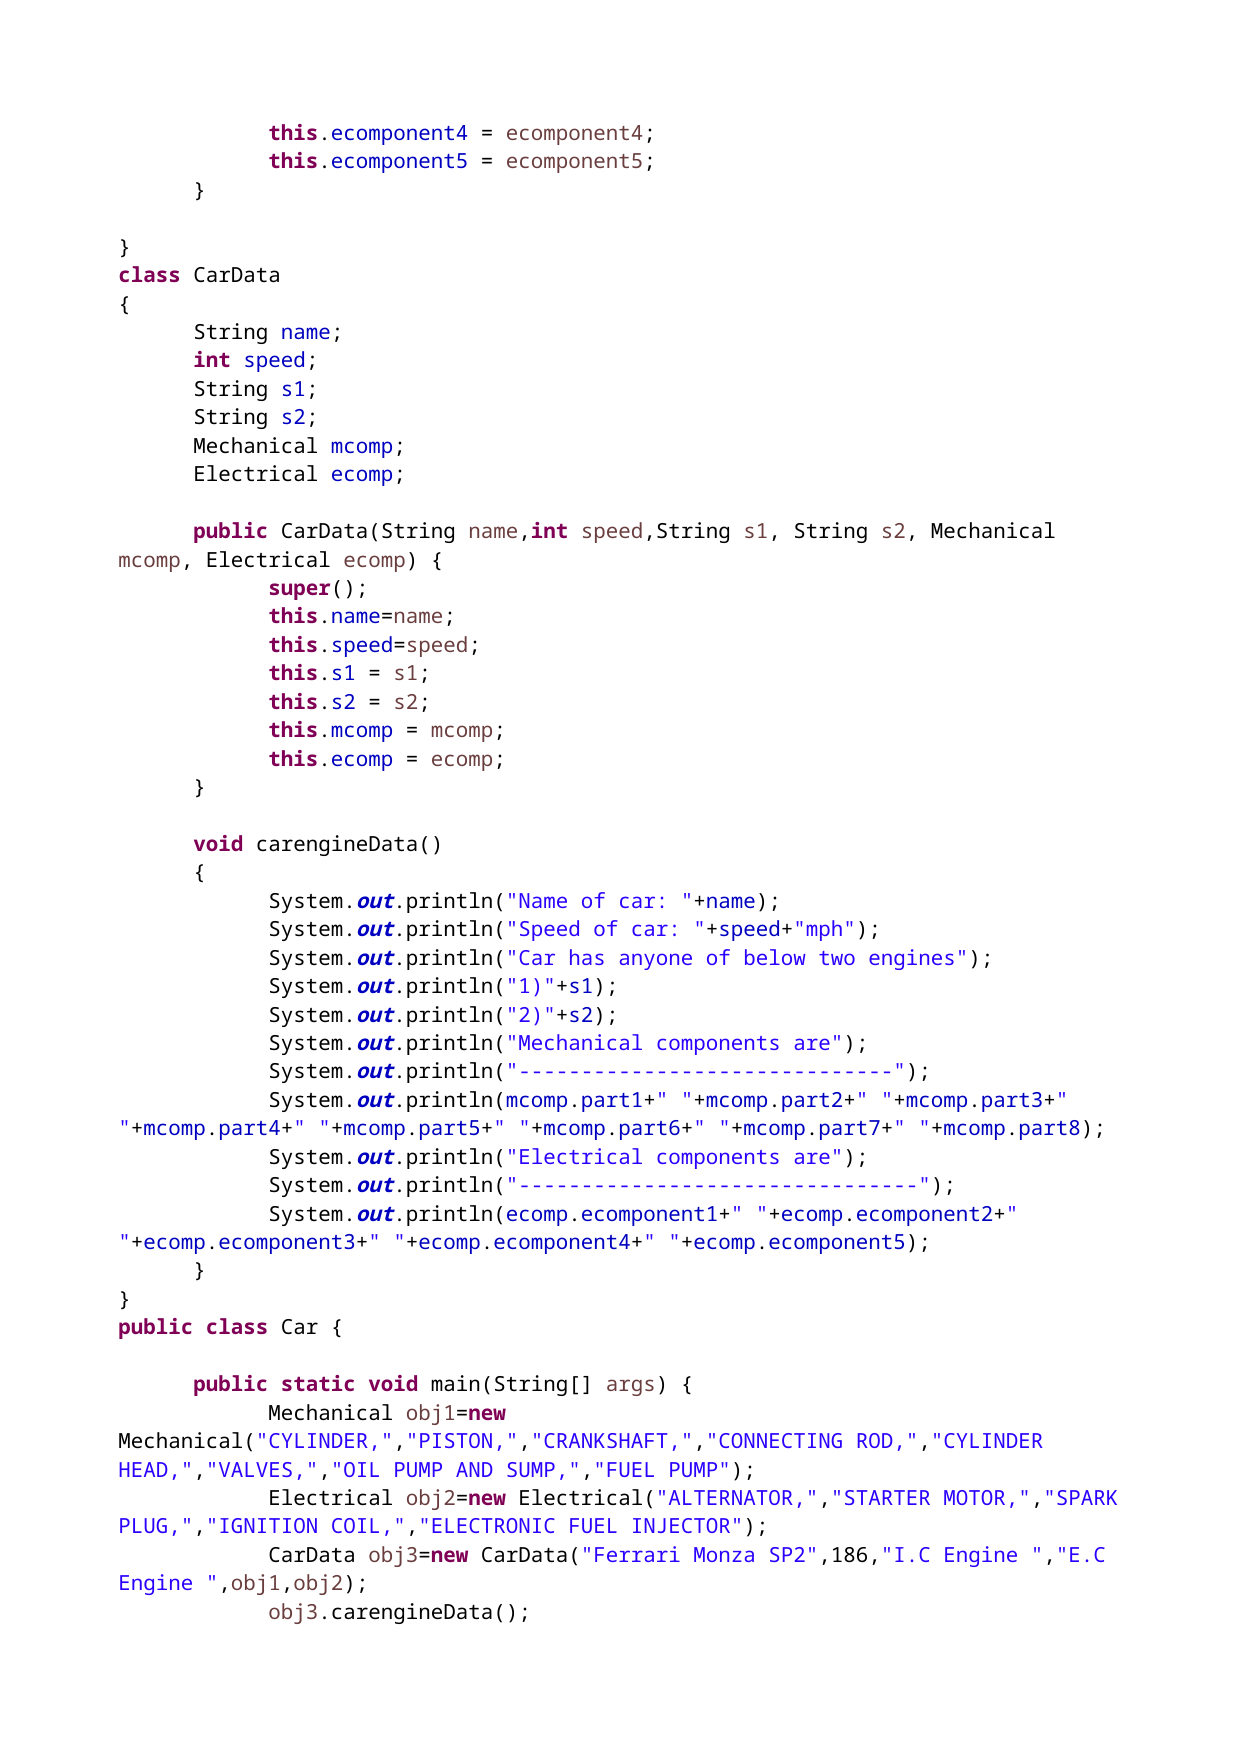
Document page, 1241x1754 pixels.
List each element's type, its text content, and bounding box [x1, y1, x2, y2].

text public static void main(String[] args) { [118, 1369, 1122, 1398]
text CarData obj3=new CarData("Ferrari Monza SP2",186,"I.C Engine ","E.C Engine ",obj1,obj2); [118, 1540, 1122, 1597]
text Mechanical mcomp; [118, 431, 1122, 459]
text { [118, 289, 1122, 317]
text System.out.println("Mechanical components are"); [118, 1028, 1122, 1057]
text obj3.carengineData(); [118, 1597, 1122, 1625]
text this.mcomp = mcomp; [118, 715, 1122, 744]
text } [118, 772, 1122, 801]
text String name; [118, 317, 1122, 346]
text System.out.println("1)"+s1); [118, 971, 1122, 1000]
text { [118, 857, 1122, 886]
text this.name=name; [118, 602, 1122, 630]
text } [118, 1284, 1122, 1312]
text System.out.println("2)"+s2); [118, 1000, 1122, 1028]
text Electrical obj2=new Electrical("ALTERNATOR,","STARTER MOTOR,","SPARK PLUG,","IGNITION COIL,","ELECTRONIC FUEL INJECTOR"); [118, 1483, 1122, 1540]
text Mechanical obj1=new Mechanical("CYLINDER,","PISTON,","CRANKSHAFT,","CONNECTING ROD,","CYLINDER HEAD,","VALVES,","OIL PUMP AND SUMP,","FUEL PUMP"); [118, 1398, 1122, 1483]
text System.out.println(ecomp.ecomponent1+" "+ecomp.ecomponent2+" "+ecomp.ecomponent3+" "+ecomp.ecomponent4+" "+ecomp.ecomponent5); [118, 1199, 1122, 1256]
text this.ecomponent5 = ecomponent5; [118, 147, 1122, 175]
text } [118, 232, 1122, 260]
text String s2; [118, 402, 1122, 431]
text System.out.println("--------------------------------"); [118, 1170, 1122, 1199]
text class CarData [118, 260, 1122, 289]
text System.out.println("Speed of car: "+speed+"mph"); [118, 914, 1122, 943]
text System.out.println("Electrical components are"); [118, 1142, 1122, 1170]
text this.ecomp = ecomp; [118, 744, 1122, 772]
text } [118, 1256, 1122, 1284]
text System.out.println("------------------------------"); [118, 1057, 1122, 1085]
text this.s2 = s2; [118, 687, 1122, 715]
text void carengineData() [118, 829, 1122, 857]
text super(); [118, 573, 1122, 602]
text System.out.println("Car has anyone of below two engines"); [118, 943, 1122, 971]
text System.out.println(mcomp.part1+" "+mcomp.part2+" "+mcomp.part3+" "+mcomp.part4+" "+mcomp.part5+" "+mcomp.part6+" "+mcomp.part7+" "+mcomp.part8); [118, 1085, 1122, 1142]
text String s1; [118, 374, 1122, 402]
text System.out.println("Name of car: "+name); [118, 886, 1122, 914]
text public CarData(String name,int speed,String s1, String s2, Mechanical mcomp, Electrical ecomp) { [118, 516, 1122, 573]
text this.s1 = s1; [118, 658, 1122, 687]
text int speed; [118, 346, 1122, 374]
text } [118, 175, 1122, 203]
text Electrical ecomp; [118, 459, 1122, 488]
text this.speed=speed; [118, 630, 1122, 658]
text this.ecomponent4 = ecomponent4; [118, 118, 1122, 147]
text public class Car { [118, 1312, 1122, 1341]
